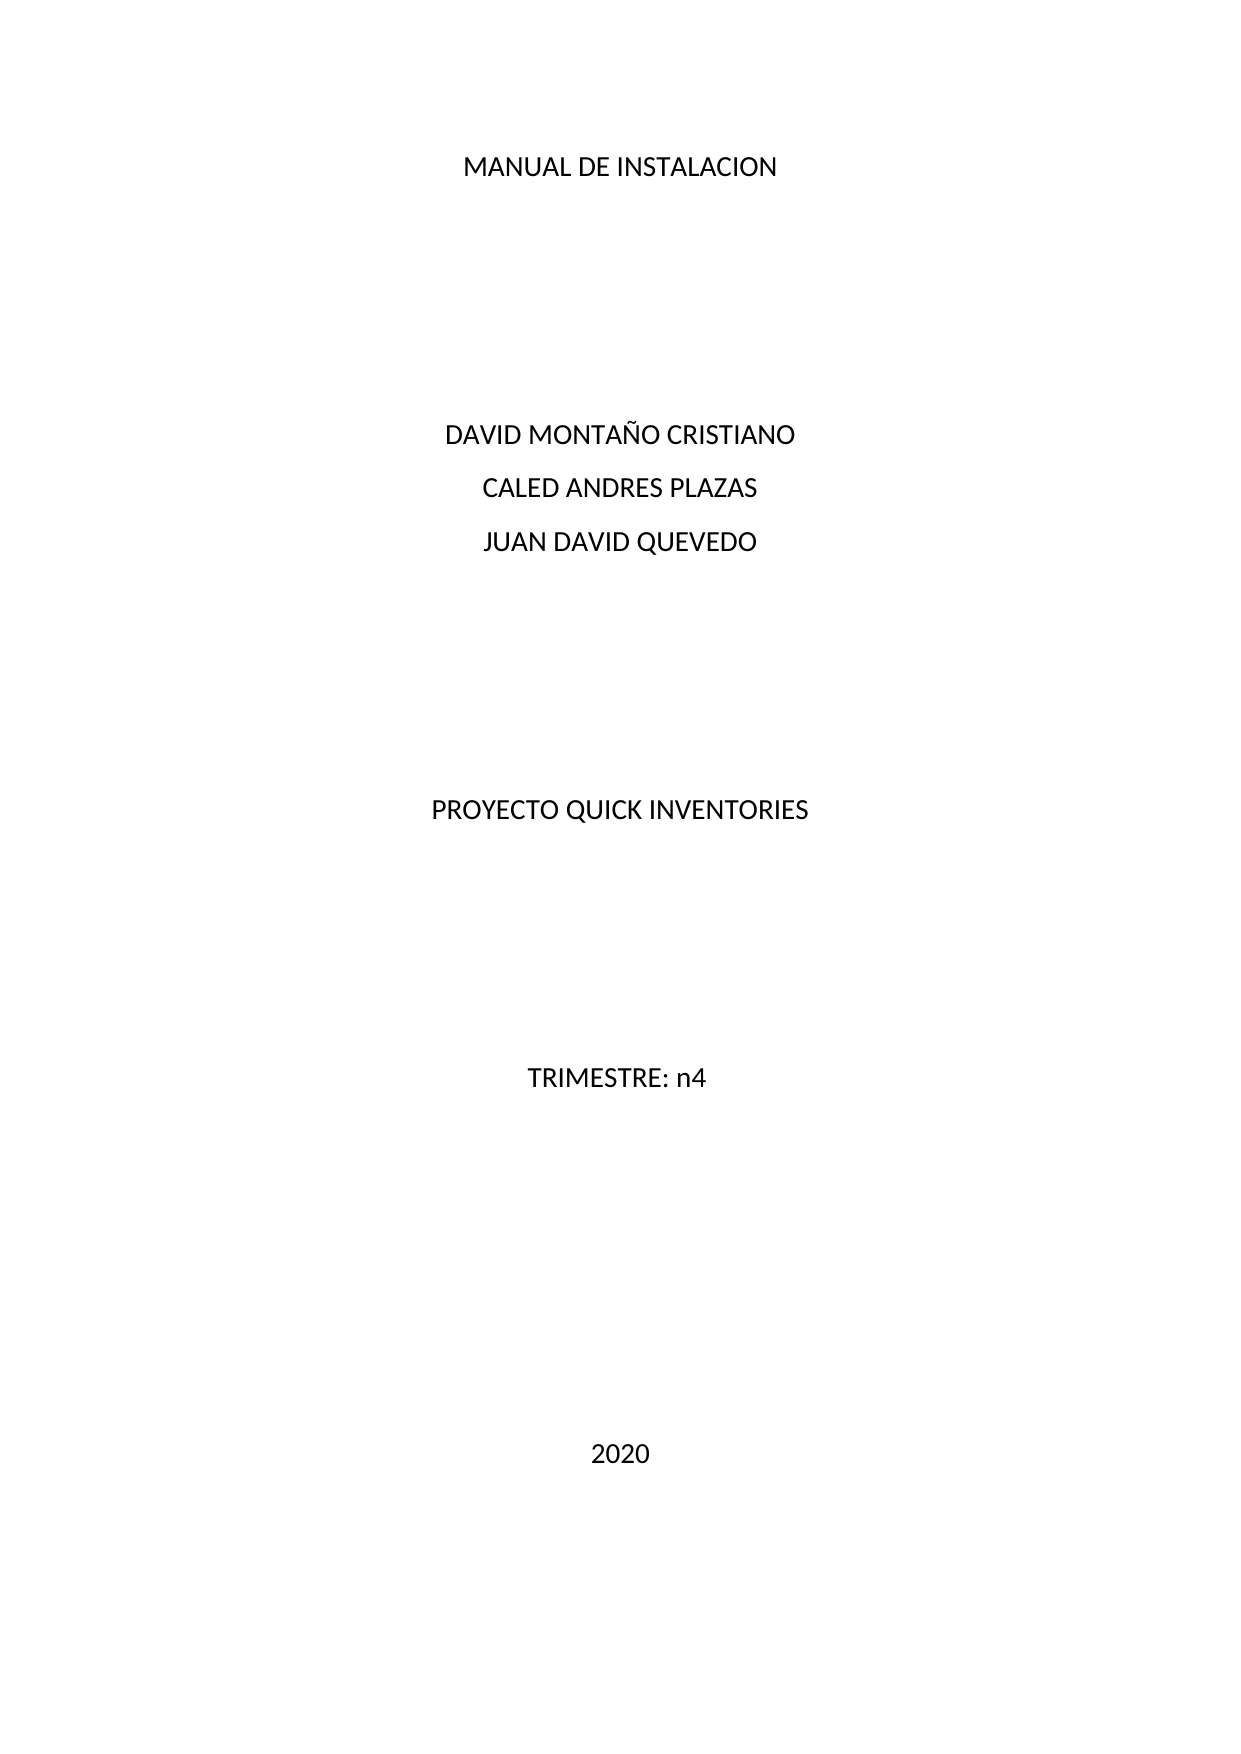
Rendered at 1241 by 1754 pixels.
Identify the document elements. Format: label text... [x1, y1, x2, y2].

text CALED ANDRES PLAZAS [177, 469, 1063, 505]
text TRIMESTRE: n4 [177, 1059, 1063, 1095]
text PROYECTO QUICK INVENTORIES [177, 791, 1063, 827]
text JUAN DAVID QUEVEDO [177, 523, 1063, 559]
text 2020 [177, 1435, 1063, 1471]
text DAVID MONTAÑO CRISTIANO [177, 416, 1063, 451]
text MANUAL DE INSTALACION [177, 148, 1063, 183]
